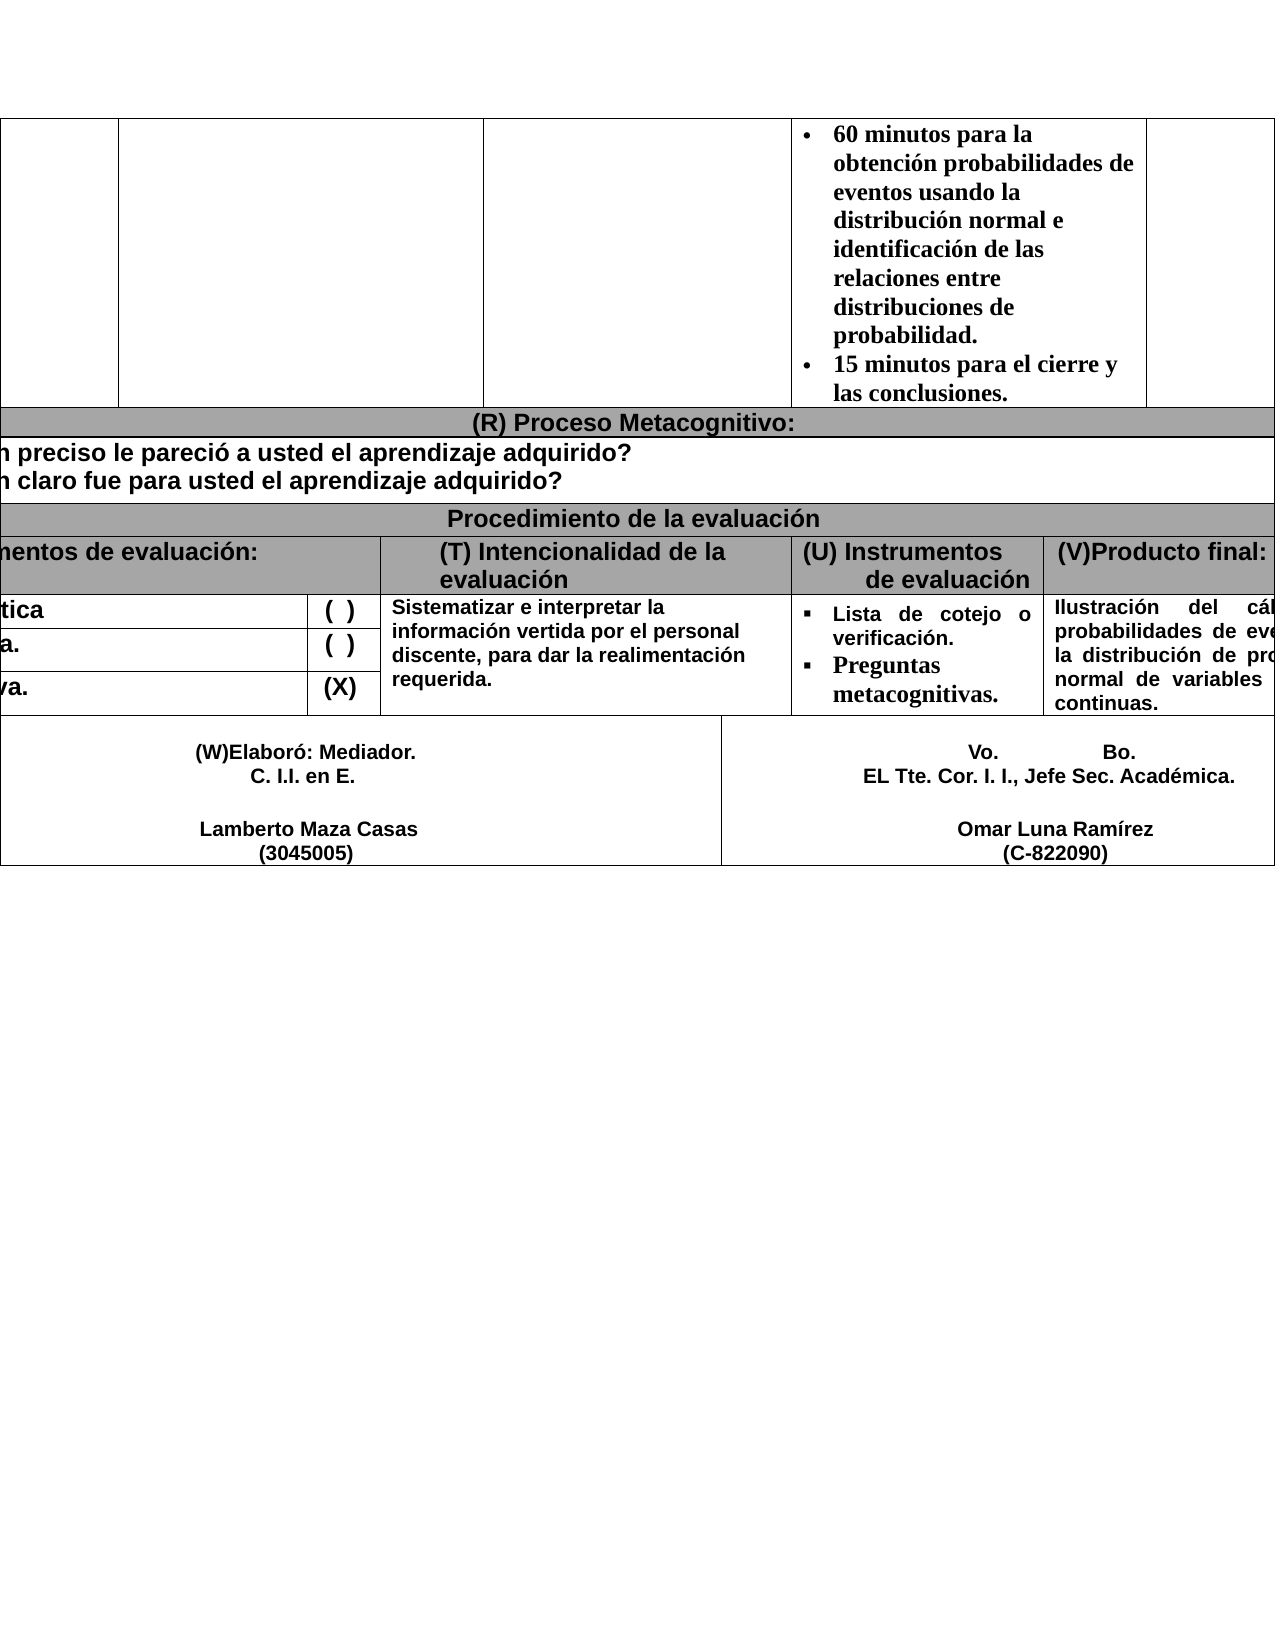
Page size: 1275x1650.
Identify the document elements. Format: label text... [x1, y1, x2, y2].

table_cell (W)Elaboró: Mediador. C. I.I. en E. Lamberto Maza Casas (3045005) [1, 716, 721, 864]
table_cell [484, 119, 791, 407]
table_cell Sumativa. [1, 629, 307, 671]
table_cell ( ) [308, 629, 380, 671]
table_cell Diagnóstica [1, 595, 307, 628]
table_cell Método Expositivo. Técnica de Explicación Oral. [1, 119, 118, 407]
table_cell (X) [308, 672, 380, 715]
table_cell Procedimiento de la evaluación [1, 504, 1274, 536]
table_cell Ilustración del cálculo de probabilidades de eventos con la distribución de probabilidad normal de variables aleatorias continuas. [1044, 595, 1274, 715]
table_cell ¿Qué tan preciso le pareció a usted el aprendizaje adquirido? ¿Qué tan claro fue para usted el aprendizaje adquirido? [1, 438, 1274, 503]
table_cell (T) Intencionalidad de la evaluación [381, 537, 791, 594]
table_cell ( ) [308, 595, 380, 628]
table_cell [119, 119, 483, 407]
table_cell (V)Producto final: [1044, 537, 1274, 594]
table_cell 120 minutos en total. 20 minutos de receso intercalados 5 minutos de encuadre. 5 minutos para explicar el desarrollo de la dinámica de trabajo. 15 minutos para dar retroalimentación sobre las tareas y evidencias desarrolladas por los discentes en las clases anteriores. 60 minutos para la obtención probabilidades de eventos usando la distribución normal e identificación de las relaciones entre distribuciones de probabilidad. 15 minutos para el cierre y las conclusiones. [792, 119, 1146, 407]
table_cell (U) Instrumentos de evaluación [792, 537, 1043, 594]
table_cell [1147, 119, 1274, 407]
table_cell (R) Proceso Metacognitivo: [1, 408, 1274, 436]
table_cell Lista de cotejo o verificación. Preguntas metacognitivas. [792, 595, 1043, 715]
table_cell Vo. Bo. EL Tte. Cor. I. I., Jefe Sec. Académica. Omar Luna Ramírez (C-822090) [722, 716, 1274, 864]
table_cell Sistematizar e interpretar la información vertida por el personal discente, para dar la realimentación requerida. [381, 595, 791, 715]
table_cell Formativa. [1, 672, 307, 715]
table_cell (S) Momentos de evaluación: [1, 537, 380, 594]
